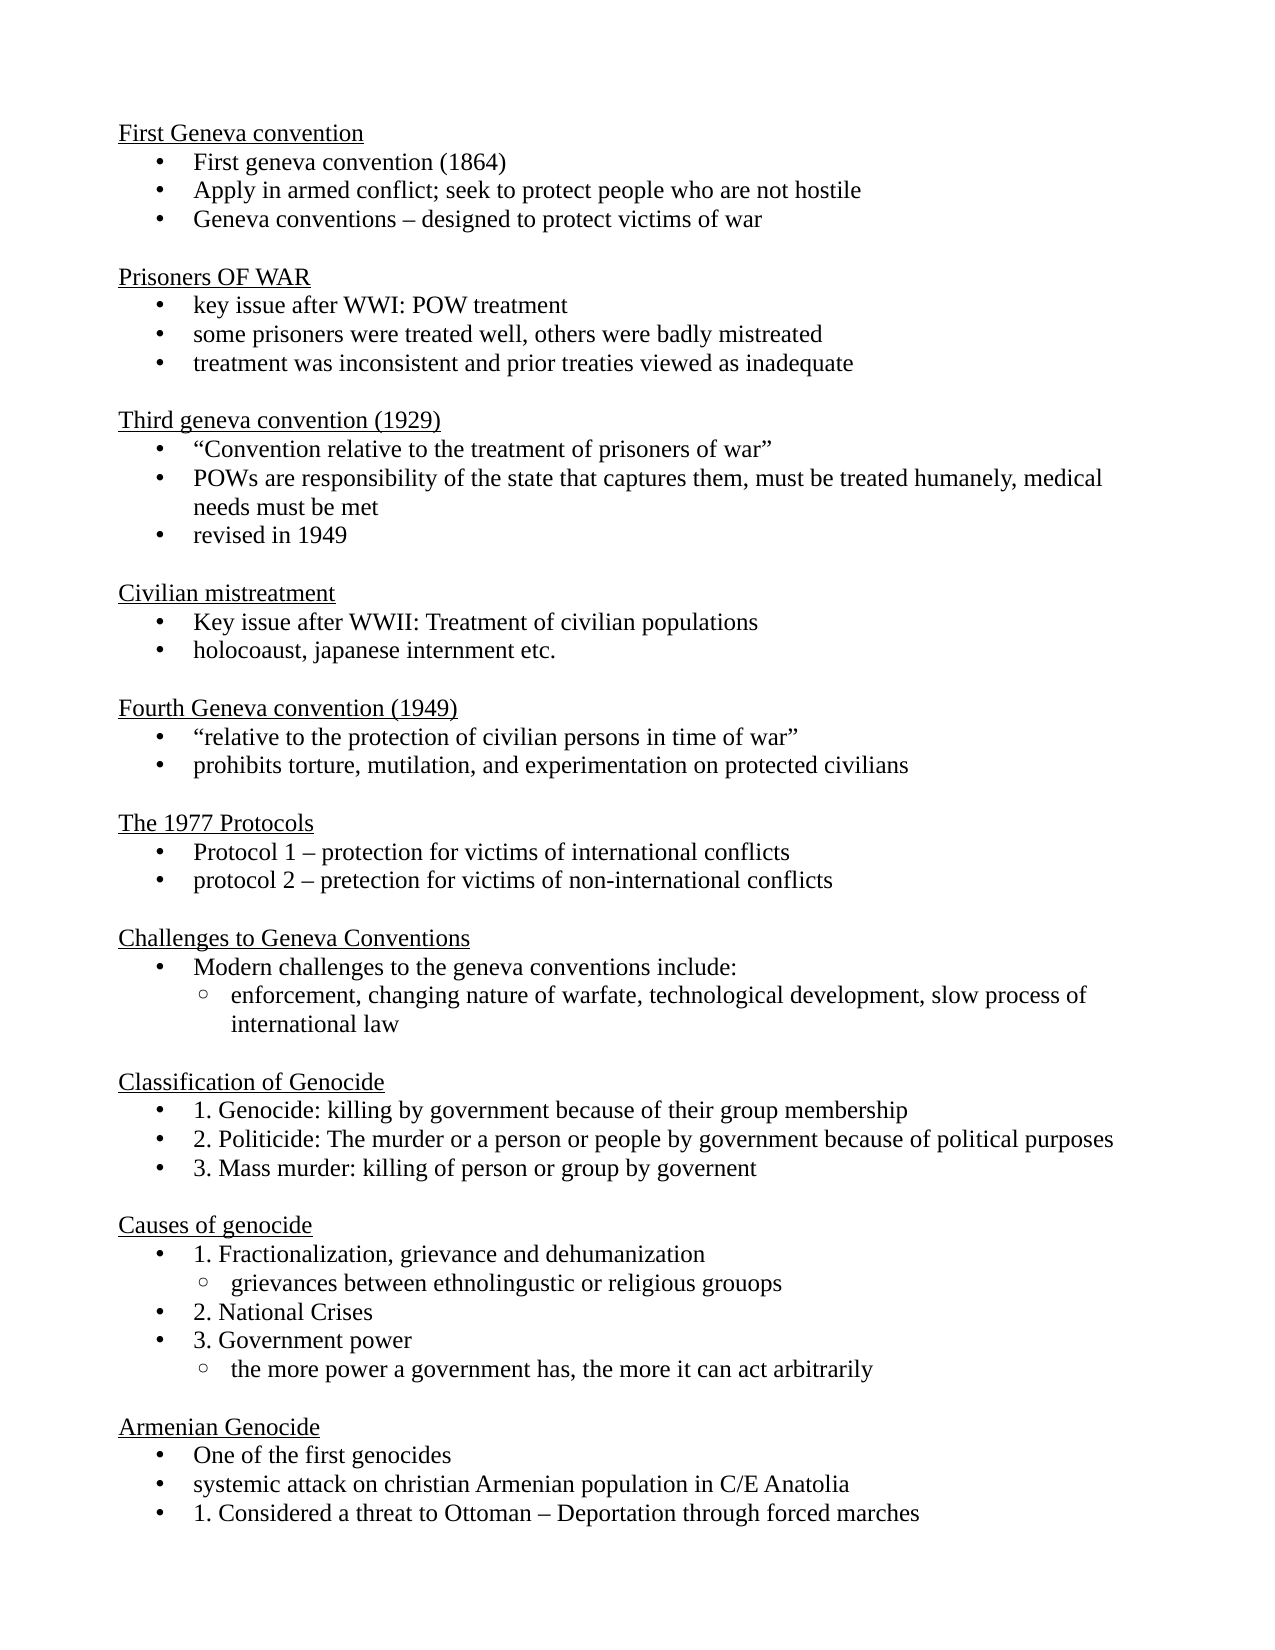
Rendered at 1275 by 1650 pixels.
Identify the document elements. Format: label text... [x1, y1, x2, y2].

text The 1977 Protocols [118, 808, 1157, 837]
list Protocol 1 – protection for victims of international conflicts [156, 837, 1157, 866]
text Armenian Genocide [118, 1412, 1157, 1441]
list the more power a government has, the more it can act arbitrarily [193, 1354, 1157, 1383]
list 1. Fractionalization, grievance and dehumanization [156, 1239, 1157, 1268]
list Geneva conventions – designed to protect victims of war [156, 204, 1157, 233]
text Civilian mistreatment [118, 578, 1157, 607]
list 2. National Crises [156, 1297, 1157, 1326]
list 2. Politicide: The murder or a person or people by government because of political purposes [156, 1124, 1157, 1153]
list systemic attack on christian Armenian population in C/E Anatolia [156, 1469, 1157, 1498]
text Prisoners OF WAR [118, 262, 1157, 291]
list “relative to the protection of civilian persons in time of war” [156, 722, 1157, 751]
list First geneva convention (1864) [156, 147, 1157, 176]
list Modern challenges to the geneva conventions include: [156, 952, 1157, 981]
text Fourth Geneva convention (1949) [118, 693, 1157, 722]
list Key issue after WWII: Treatment of civilian populations [156, 607, 1157, 636]
list holocoaust, japanese internment etc. [156, 636, 1157, 664]
list grievances between ethnolingustic or religious grouops [193, 1268, 1157, 1297]
list “Convention relative to the treatment of prisoners of war” [156, 434, 1157, 463]
text Challenges to Geneva Conventions [118, 923, 1157, 952]
list some prisoners were treated well, others were badly mistreated [156, 319, 1157, 348]
text First Geneva convention [118, 118, 1157, 147]
list prohibits torture, mutilation, and experimentation on protected civilians [156, 751, 1157, 779]
list POWs are responsibility of the state that captures them, must be treated humanely, medical needs must be met [156, 463, 1157, 521]
list 1. Considered a threat to Ottoman – Deportation through forced marches [156, 1498, 1157, 1527]
list protocol 2 – pretection for victims of non-international conflicts [156, 866, 1157, 894]
text Third geneva convention (1929) [118, 406, 1157, 434]
list revised in 1949 [156, 521, 1157, 549]
text Classification of Genocide [118, 1067, 1157, 1096]
list 1. Genocide: killing by government because of their group membership [156, 1096, 1157, 1124]
text Causes of genocide [118, 1211, 1157, 1239]
list One of the first genocides [156, 1441, 1157, 1469]
list key issue after WWI: POW treatment [156, 291, 1157, 319]
list enforcement, changing nature of warfate, technological development, slow process of international law [193, 981, 1157, 1038]
list 3. Government power [156, 1326, 1157, 1354]
list 3. Mass murder: killing of person or group by governent [156, 1153, 1157, 1182]
list treatment was inconsistent and prior treaties viewed as inadequate [156, 348, 1157, 377]
list Apply in armed conflict; seek to protect people who are not hostile [156, 176, 1157, 204]
